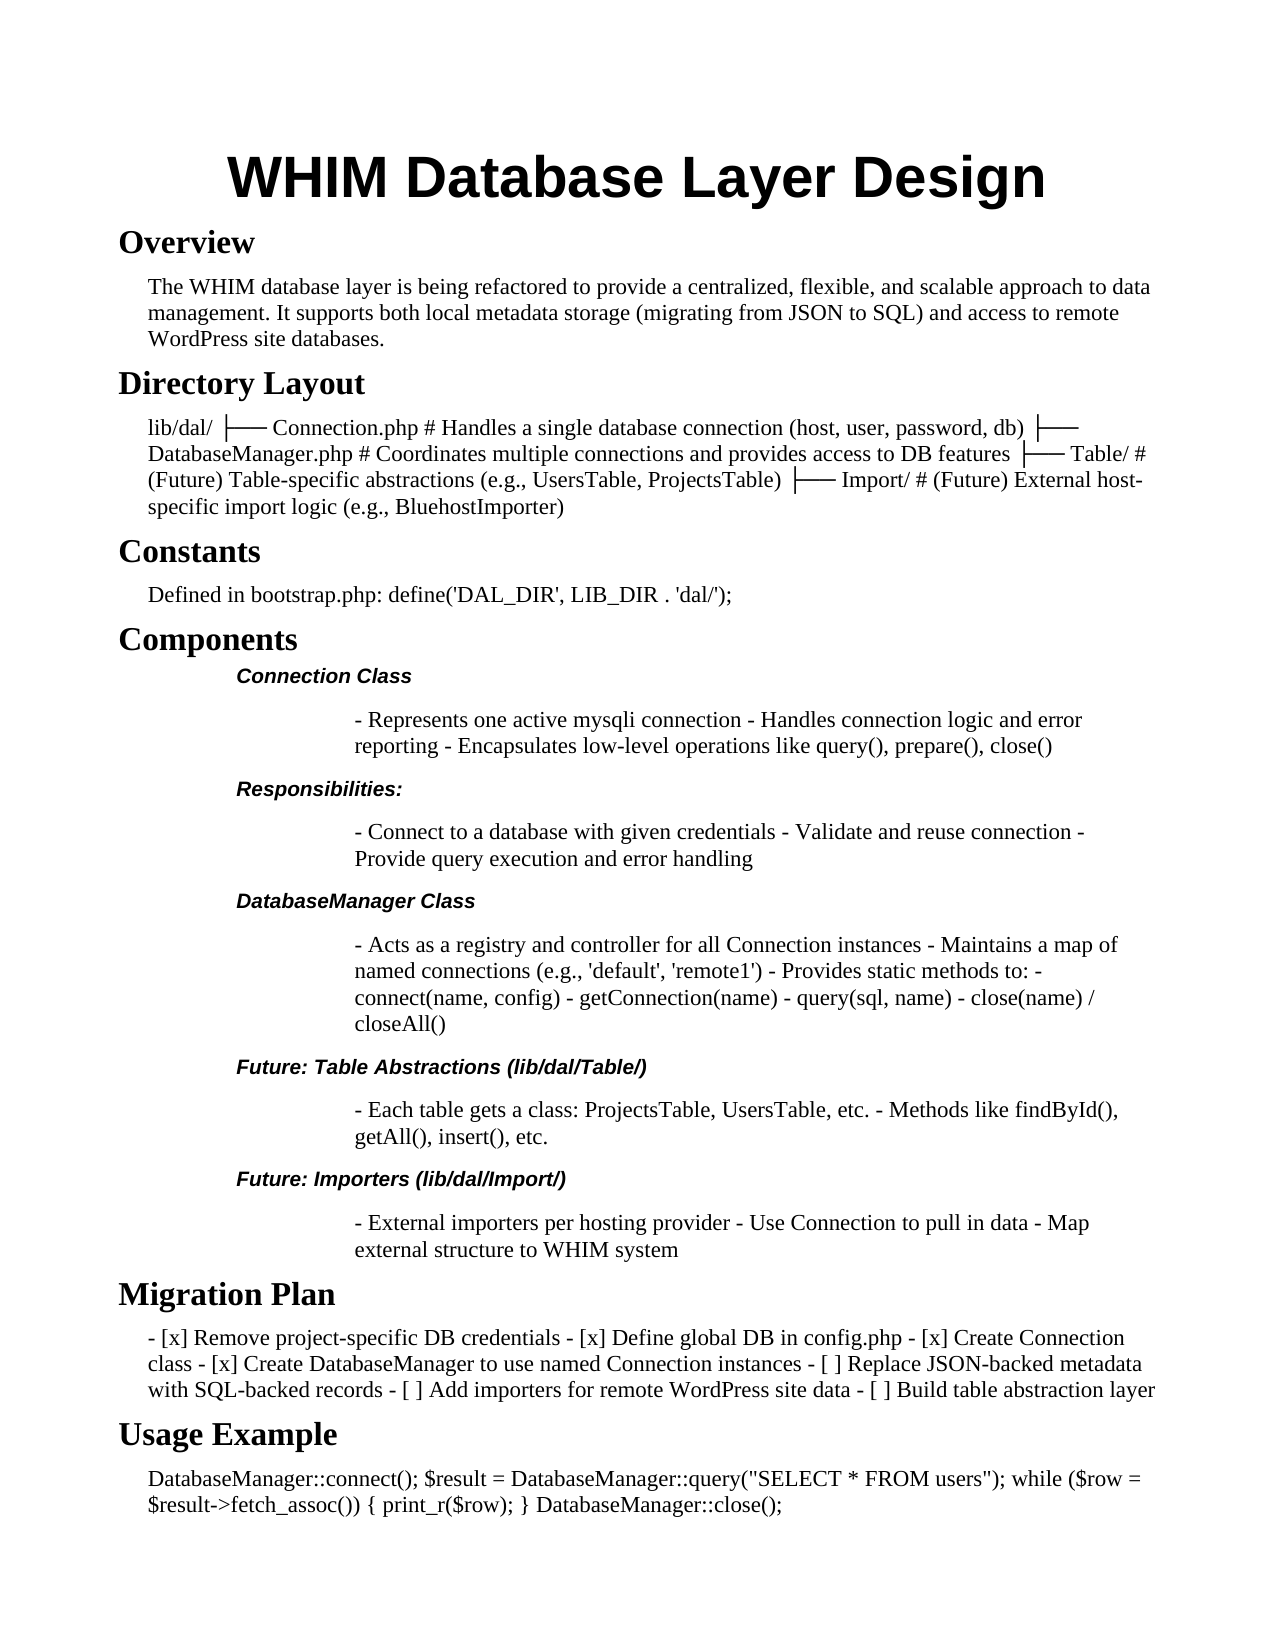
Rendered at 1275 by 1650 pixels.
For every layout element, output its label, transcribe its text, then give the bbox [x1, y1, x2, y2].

text - Connect to a database with given credentials - Validate and reuse connection - Provide query execution and error handling [354, 818, 1157, 871]
subtitle Components [118, 619, 1157, 657]
text DatabaseManager::connect(); $result = DatabaseManager::query("SELECT * FROM users"); while ($row = $result->fetch_assoc()) { print_r($row); } DatabaseManager::close(); [148, 1465, 1157, 1517]
text Defined in bootstrap.php: define('DAL_DIR', LIB_DIR . 'dal/'); [148, 581, 1157, 607]
subtitle Future: Importers (lib/dal/Import/) [236, 1167, 1157, 1191]
subtitle Constants [118, 531, 1157, 569]
text lib/dal/ ├── Connection.php # Handles a single database connection (host, user, password, db) ├── DatabaseManager.php # Coordinates multiple connections and provides access to DB features ├── Table/ # (Future) Table-specific abstractions (e.g., UsersTable, ProjectsTable) ├── Import/ # (Future) External host-specific import logic (e.g., BluehostImporter) [148, 414, 1157, 519]
text - Acts as a registry and controller for all Connection instances - Maintains a map of named connections (e.g., 'default', 'remote1') - Provides static methods to: - connect(name, config) - getConnection(name) - query(sql, name) - close(name) / closeAll() [354, 931, 1157, 1037]
text The WHIM database layer is being refactored to provide a centralized, flexible, and scalable approach to data management. It supports both local metadata storage (migrating from JSON to SQL) and access to remote WordPress site databases. [148, 273, 1157, 352]
text - [x] Remove project-specific DB credentials - [x] Define global DB in config.php - [x] Create Connection class - [x] Create DatabaseManager to use named Connection instances - [ ] Replace JSON-backed metadata with SQL-backed records - [ ] Add importers for remote WordPress site data - [ ] Build table abstraction layer [148, 1324, 1157, 1403]
subtitle Connection Class [236, 664, 1157, 688]
text - External importers per hosting provider - Use Connection to pull in data - Map external structure to WHIM system [354, 1209, 1157, 1262]
title WHIM Database Layer Design [118, 143, 1157, 210]
subtitle DatabaseManager Class [236, 889, 1157, 913]
subtitle Directory Layout [118, 364, 1157, 402]
subtitle Overview [118, 223, 1157, 261]
subtitle Usage Example [118, 1415, 1157, 1453]
text - Each table gets a class: ProjectsTable, UsersTable, etc. - Methods like findById(), getAll(), insert(), etc. [354, 1097, 1157, 1149]
subtitle Responsibilities: [236, 776, 1157, 800]
text - Represents one active mysqli connection - Handles connection logic and error reporting - Encapsulates low-level operations like query(), prepare(), close() [354, 706, 1157, 758]
subtitle Future: Table Abstractions (lib/dal/Table/) [236, 1054, 1157, 1078]
subtitle Migration Plan [118, 1274, 1157, 1312]
